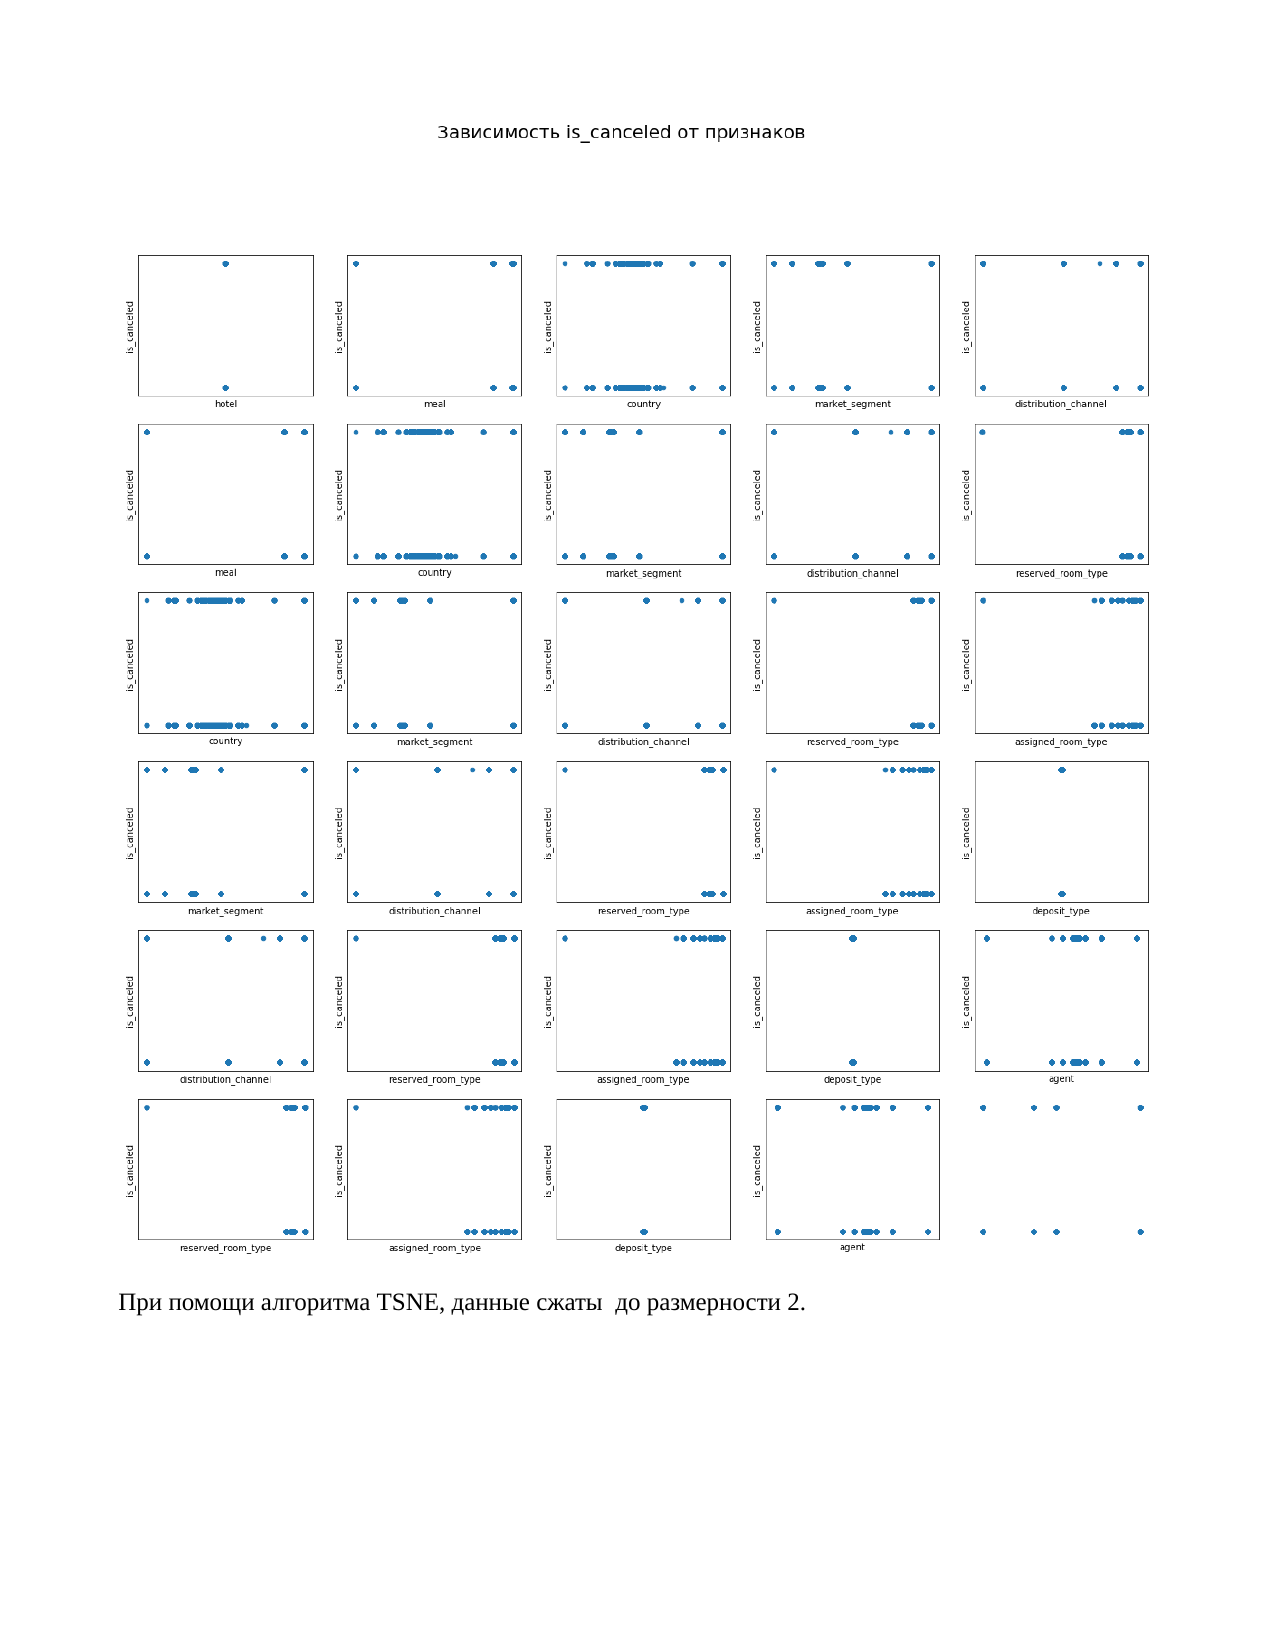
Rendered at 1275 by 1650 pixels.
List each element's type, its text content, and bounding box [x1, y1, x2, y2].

picture [118, 118, 1157, 1259]
text При помощи алгоритма TSNE, данные сжаты до размерности 2. [118, 1287, 1157, 1316]
